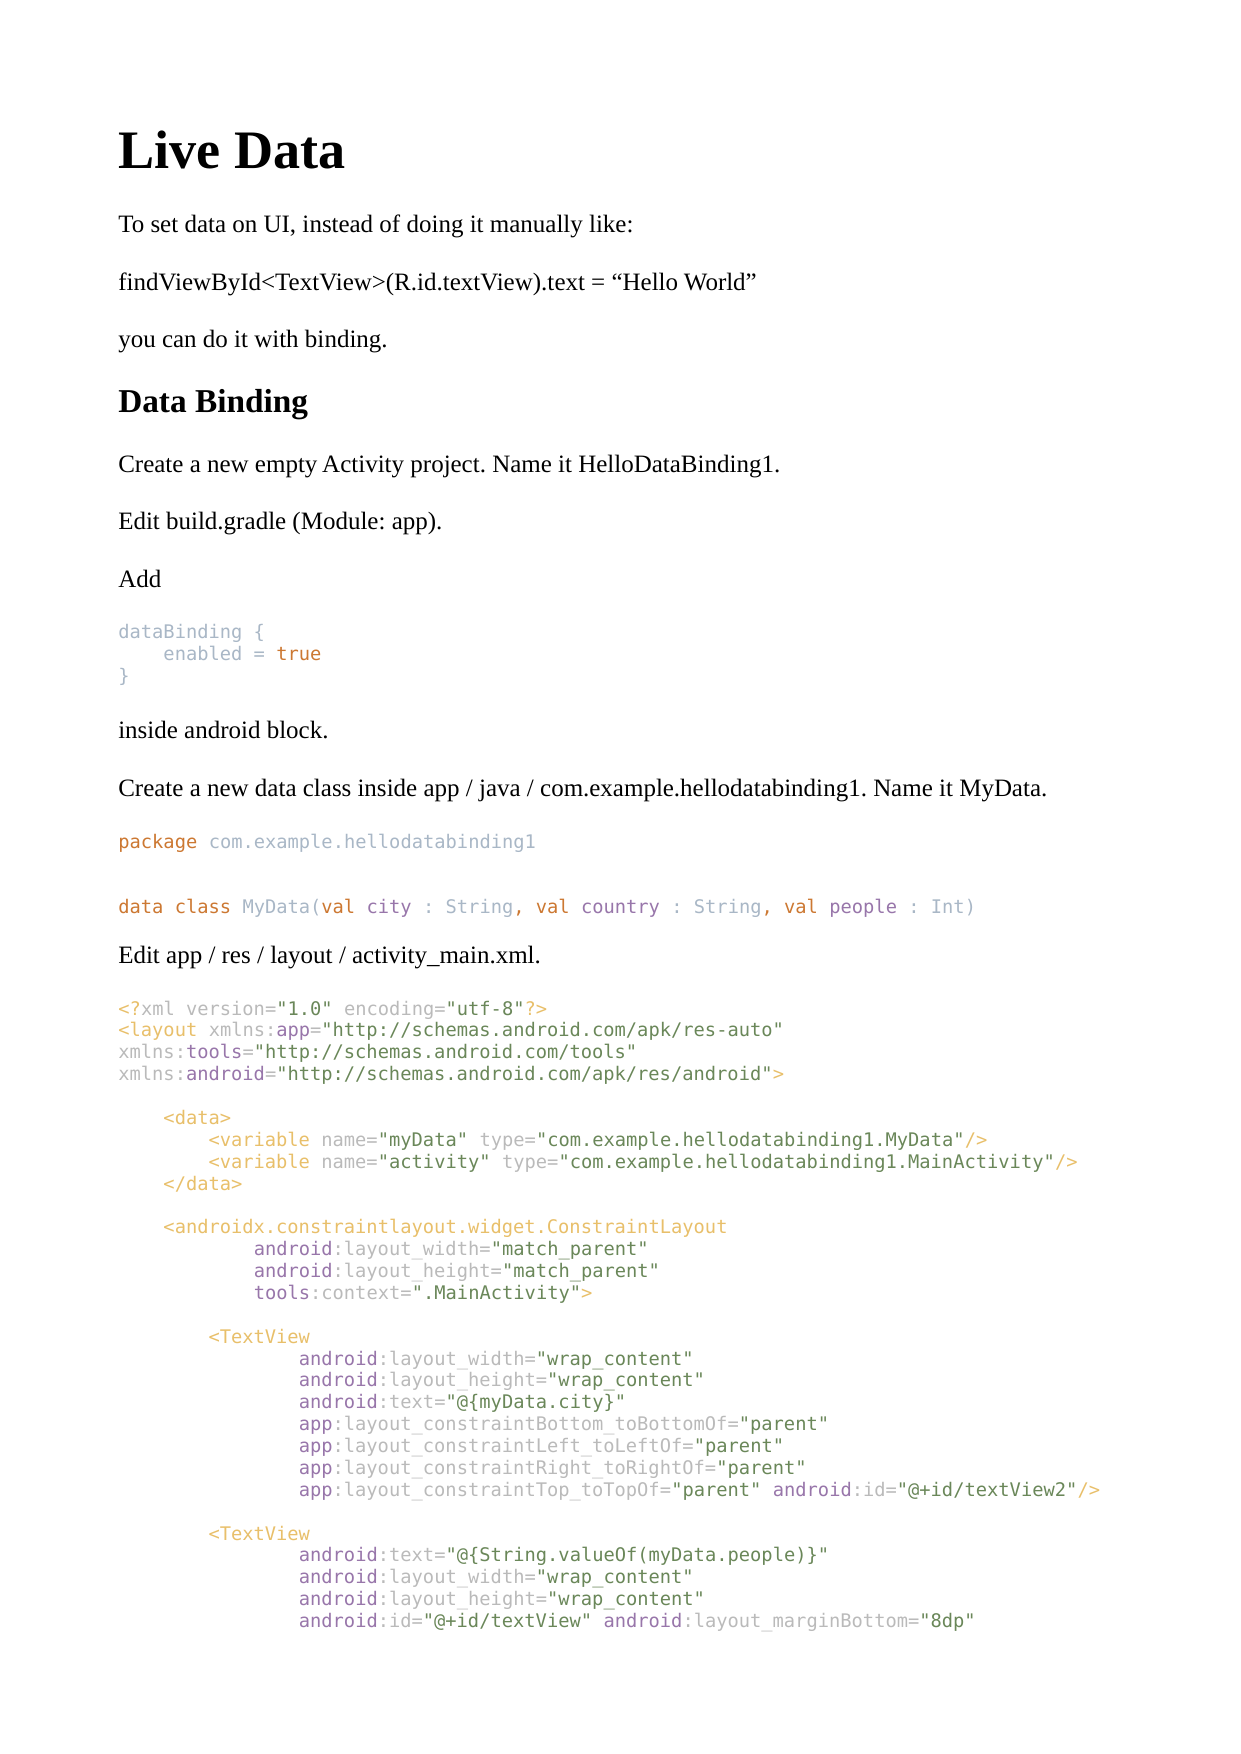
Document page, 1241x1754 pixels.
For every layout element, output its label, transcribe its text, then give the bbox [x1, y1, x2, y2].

text Add [118, 564, 1122, 592]
text <?xml version="1.0" encoding="utf-8"?> <layout xmlns:app="http://schemas.android.com/apk/res-auto" xmlns:tools="http://schemas.android.com/tools" xmlns:android="http://schemas.android.com/apk/res/android"> <data> <variable name="myData" type="com.example.hellodatabinding1.MyData"/> <variable name="activity" type="com.example.hellodatabinding1.MainActivity"/> </data> <androidx.constraintlayout.widget.ConstraintLayout android:layout_width="match_parent" android:layout_height="match_parent" tools:context=".MainActivity"> <TextView android:layout_width="wrap_content" android:layout_height="wrap_content" android:text="@{myData.city}" app:layout_constraintBottom_toBottomOf="parent" app:layout_constraintLeft_toLeftOf="parent" app:layout_constraintRight_toRightOf="parent" app:layout_constraintTop_toTopOf="parent" android:id="@+id/textView2"/> <TextView android:text="@{String.valueOf(myData.people)}" android:layout_width="wrap_content" android:layout_height="wrap_content" android:id="@+id/textView" android:layout_marginBottom="8dp" [118, 997, 1122, 1632]
text To set data on UI, instead of doing it manually like: [118, 209, 1122, 238]
text Data Binding [118, 382, 1122, 420]
text dataBinding { enabled = true } [118, 621, 1122, 687]
text Edit app / res / layout / activity_main.xml. [118, 940, 1122, 969]
text Edit build.gradle (Module: app). [118, 506, 1122, 535]
text Create a new empty Activity project. Name it HelloDataBinding1. [118, 449, 1122, 477]
text Live Data [118, 118, 1122, 180]
text findViewById<TextView>(R.id.textView).text = “Hello World” [118, 267, 1122, 295]
text inside android block. [118, 716, 1122, 744]
text you can do it with binding. [118, 324, 1122, 353]
text package com.example.hellodatabinding1 data class MyData(val city : String, val country : String, val people : Int) [118, 831, 1122, 918]
text Create a new data class inside app / java / com.example.hellodatabinding1. Name it MyData. [118, 773, 1122, 802]
